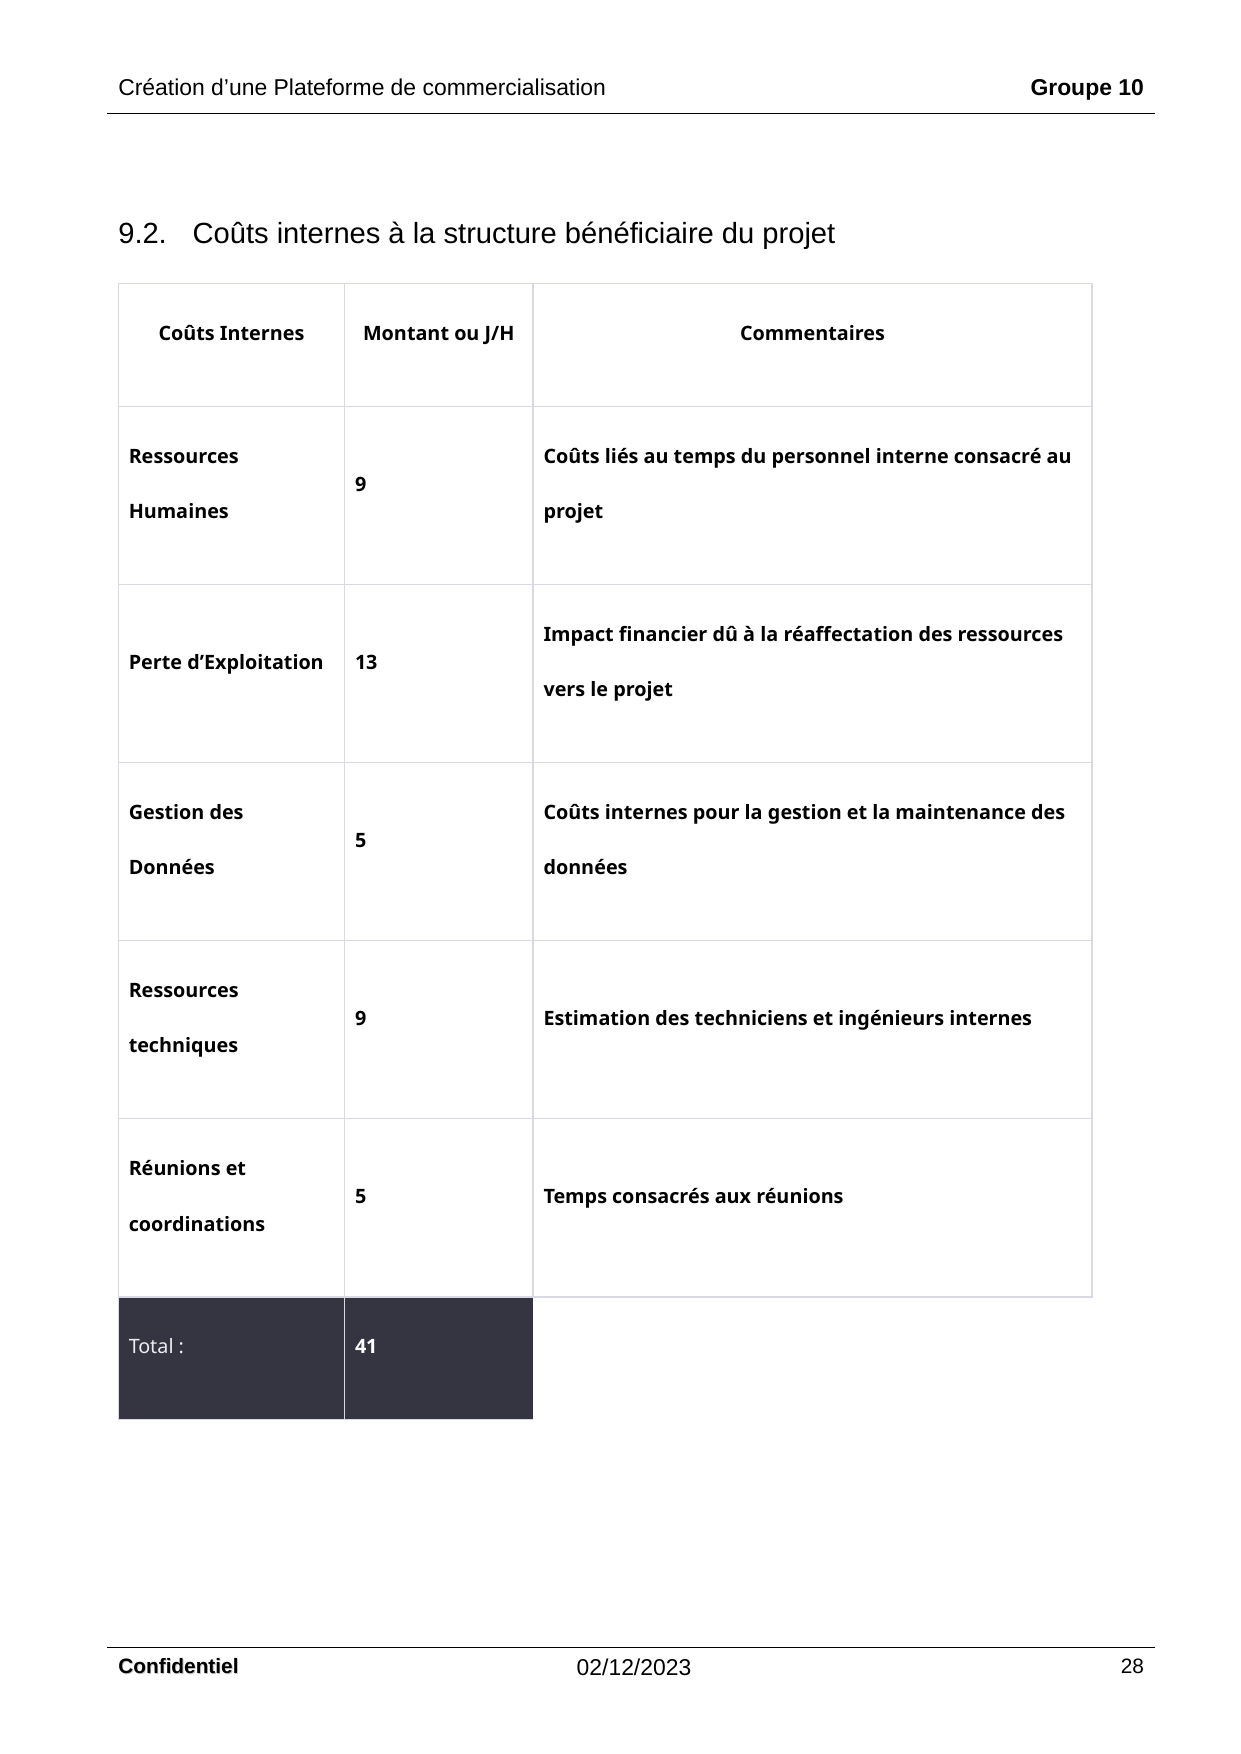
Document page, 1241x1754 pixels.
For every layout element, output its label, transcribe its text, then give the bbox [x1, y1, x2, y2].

table_cell Perte d’Exploitation [119, 585, 344, 762]
table_header Montant ou J/H [345, 284, 532, 406]
table_cell 5 [345, 763, 532, 940]
table_cell Temps consacrés aux réunions [534, 1119, 1091, 1296]
table_cell 9 [345, 941, 532, 1118]
table_cell Coûts liés au temps du personnel interne consacré au projet [534, 407, 1091, 584]
table_header Commentaires [534, 284, 1091, 406]
table_cell Ressources techniques [119, 941, 344, 1118]
table_cell Ressources Humaines [119, 407, 344, 584]
table_cell Estimation des techniciens et ingénieurs internes [534, 941, 1091, 1118]
subtitle Coûts internes à la structure bénéficiaire du projet [118, 216, 1152, 250]
table_header Coûts Internes [119, 284, 344, 406]
table_cell [533, 1298, 1092, 1419]
table_cell Total : [119, 1298, 344, 1419]
table_cell Impact financier dû à la réaffectation des ressources vers le projet [534, 585, 1091, 762]
table_cell 13 [345, 585, 532, 762]
table_cell 41 [345, 1298, 533, 1419]
table_cell Gestion des Données [119, 763, 344, 940]
table_cell Réunions et coordinations [119, 1119, 344, 1296]
table_cell 9 [345, 407, 532, 584]
table_cell 5 [345, 1119, 532, 1296]
table_cell Coûts internes pour la gestion et la maintenance des données [534, 763, 1091, 940]
